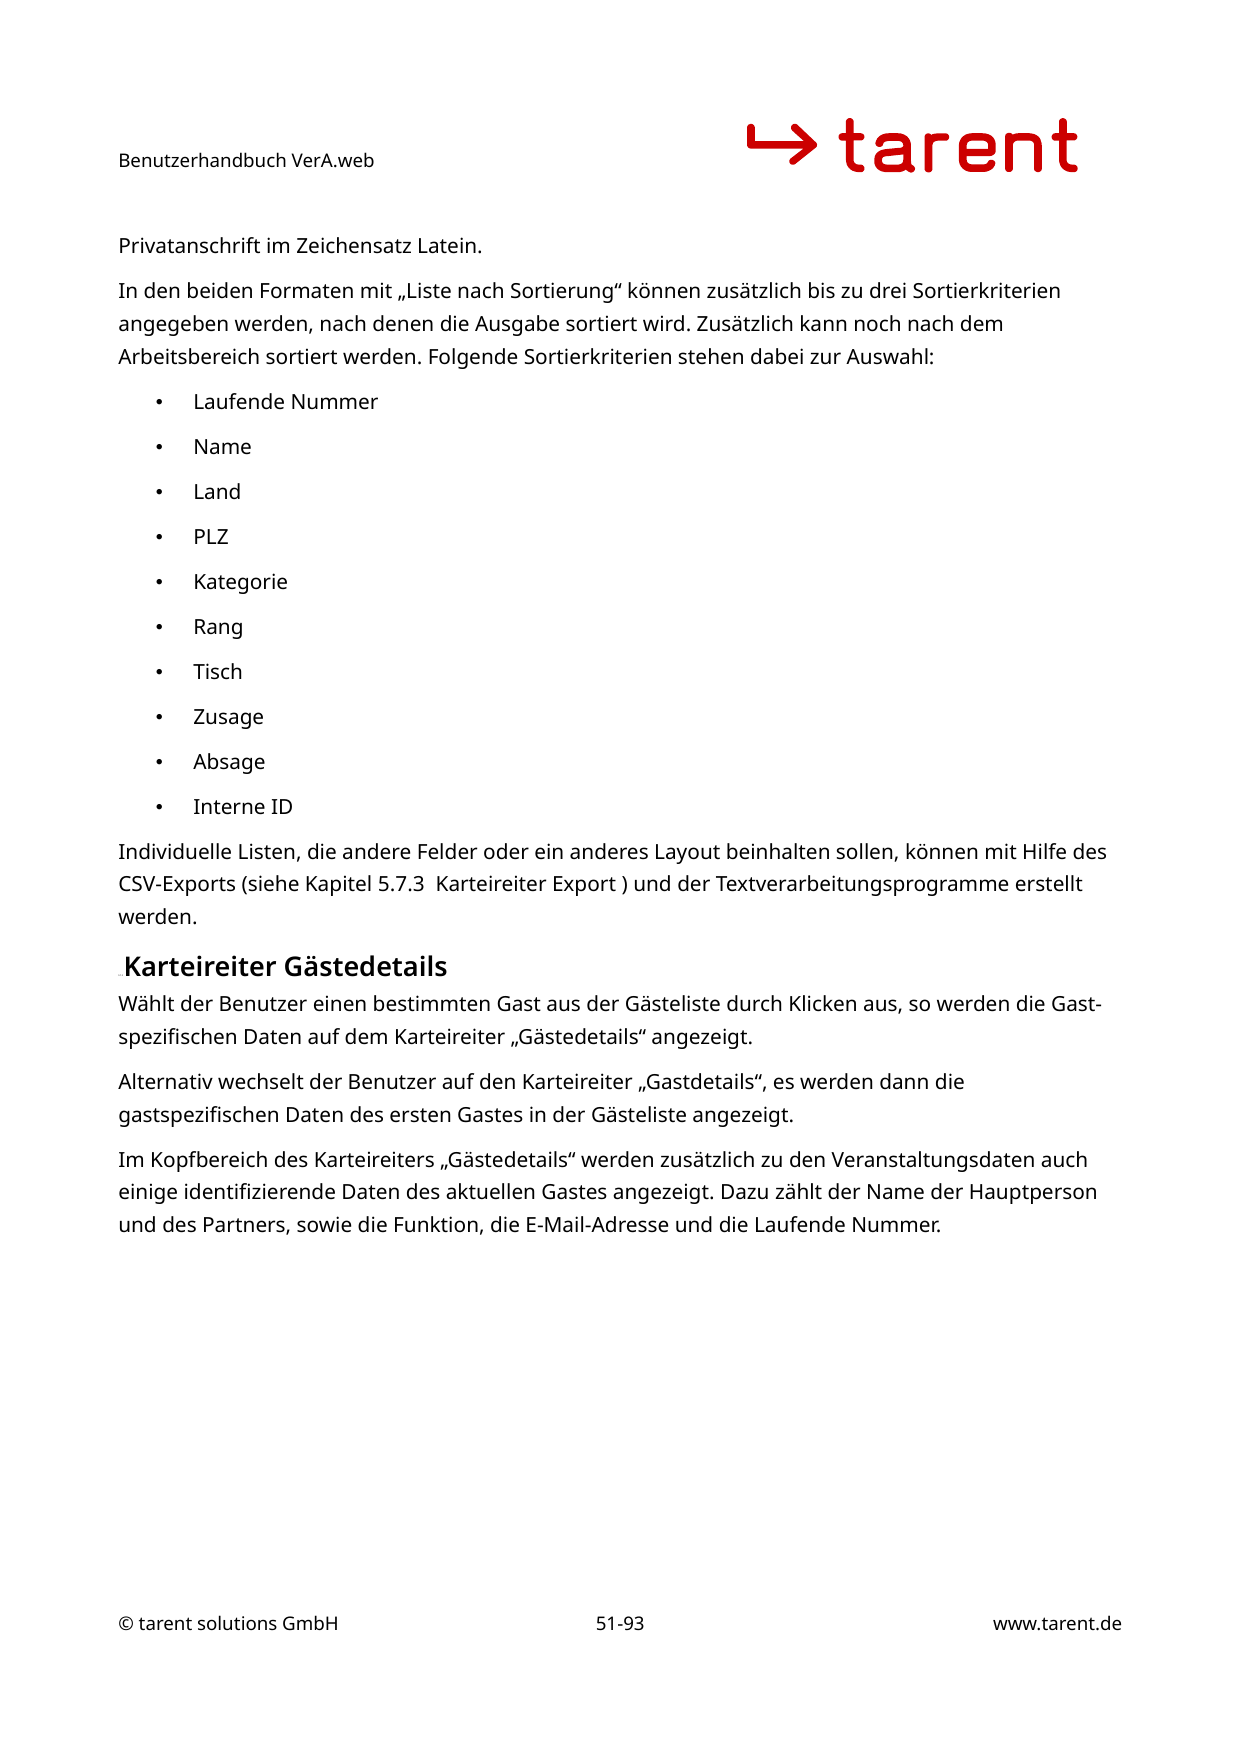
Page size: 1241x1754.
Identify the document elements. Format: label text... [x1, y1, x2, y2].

list Laufende Nummer [156, 387, 1122, 415]
text Wählt der Benutzer einen bestimmten Gast aus der Gästeliste durch Klicken aus, so werden die Gast-spezifischen Daten auf dem Karteireiter „Gästedetails“ angezeigt. [118, 989, 1122, 1051]
text Individuelle Listen, die andere Felder oder ein anderes Layout beinhalten sollen, können mit Hilfe des CSV-Exports (siehe Kapitel 5.7.3 Karteireiter Export ) und der Textverarbeitungsprogramme erstellt werden. [118, 837, 1122, 931]
list Absage [156, 747, 1122, 775]
text Alternativ wechselt der Benutzer auf den Karteireiter „Gastdetails“, es werden dann die gastspezifischen Daten des ersten Gastes in der Gästeliste angezeigt. [118, 1067, 1122, 1128]
text Im Kopfbereich des Karteireiters „Gästedetails“ werden zusätzlich zu den Veranstaltungsdaten auch einige identifizierende Daten des aktuellen Gastes angezeigt. Dazu zählt der Name der Hauptperson und des Partners, sowie die Funktion, die E-Mail-Adresse und die Laufende Nummer. [118, 1145, 1122, 1238]
list Rang [156, 612, 1122, 640]
list Kategorie [156, 567, 1122, 595]
list Land [156, 477, 1122, 505]
text Privatanschrift im Zeichensatz Latein. [118, 232, 1122, 260]
subtitle Karteireiter Gästedetails [118, 947, 1122, 984]
list Interne ID [156, 792, 1122, 820]
list Zusage [156, 702, 1122, 730]
list Tisch [156, 657, 1122, 685]
list Name [156, 432, 1122, 460]
text In den beiden Formaten mit „Liste nach Sortierung“ können zusätzlich bis zu drei Sortierkriterien angegeben werden, nach denen die Ausgabe sortiert wird. Zusätzlich kann noch nach dem Arbeitsbereich sortiert werden. Folgende Sortierkriterien stehen dabei zur Auswahl: [118, 277, 1122, 370]
list PLZ [156, 522, 1122, 550]
